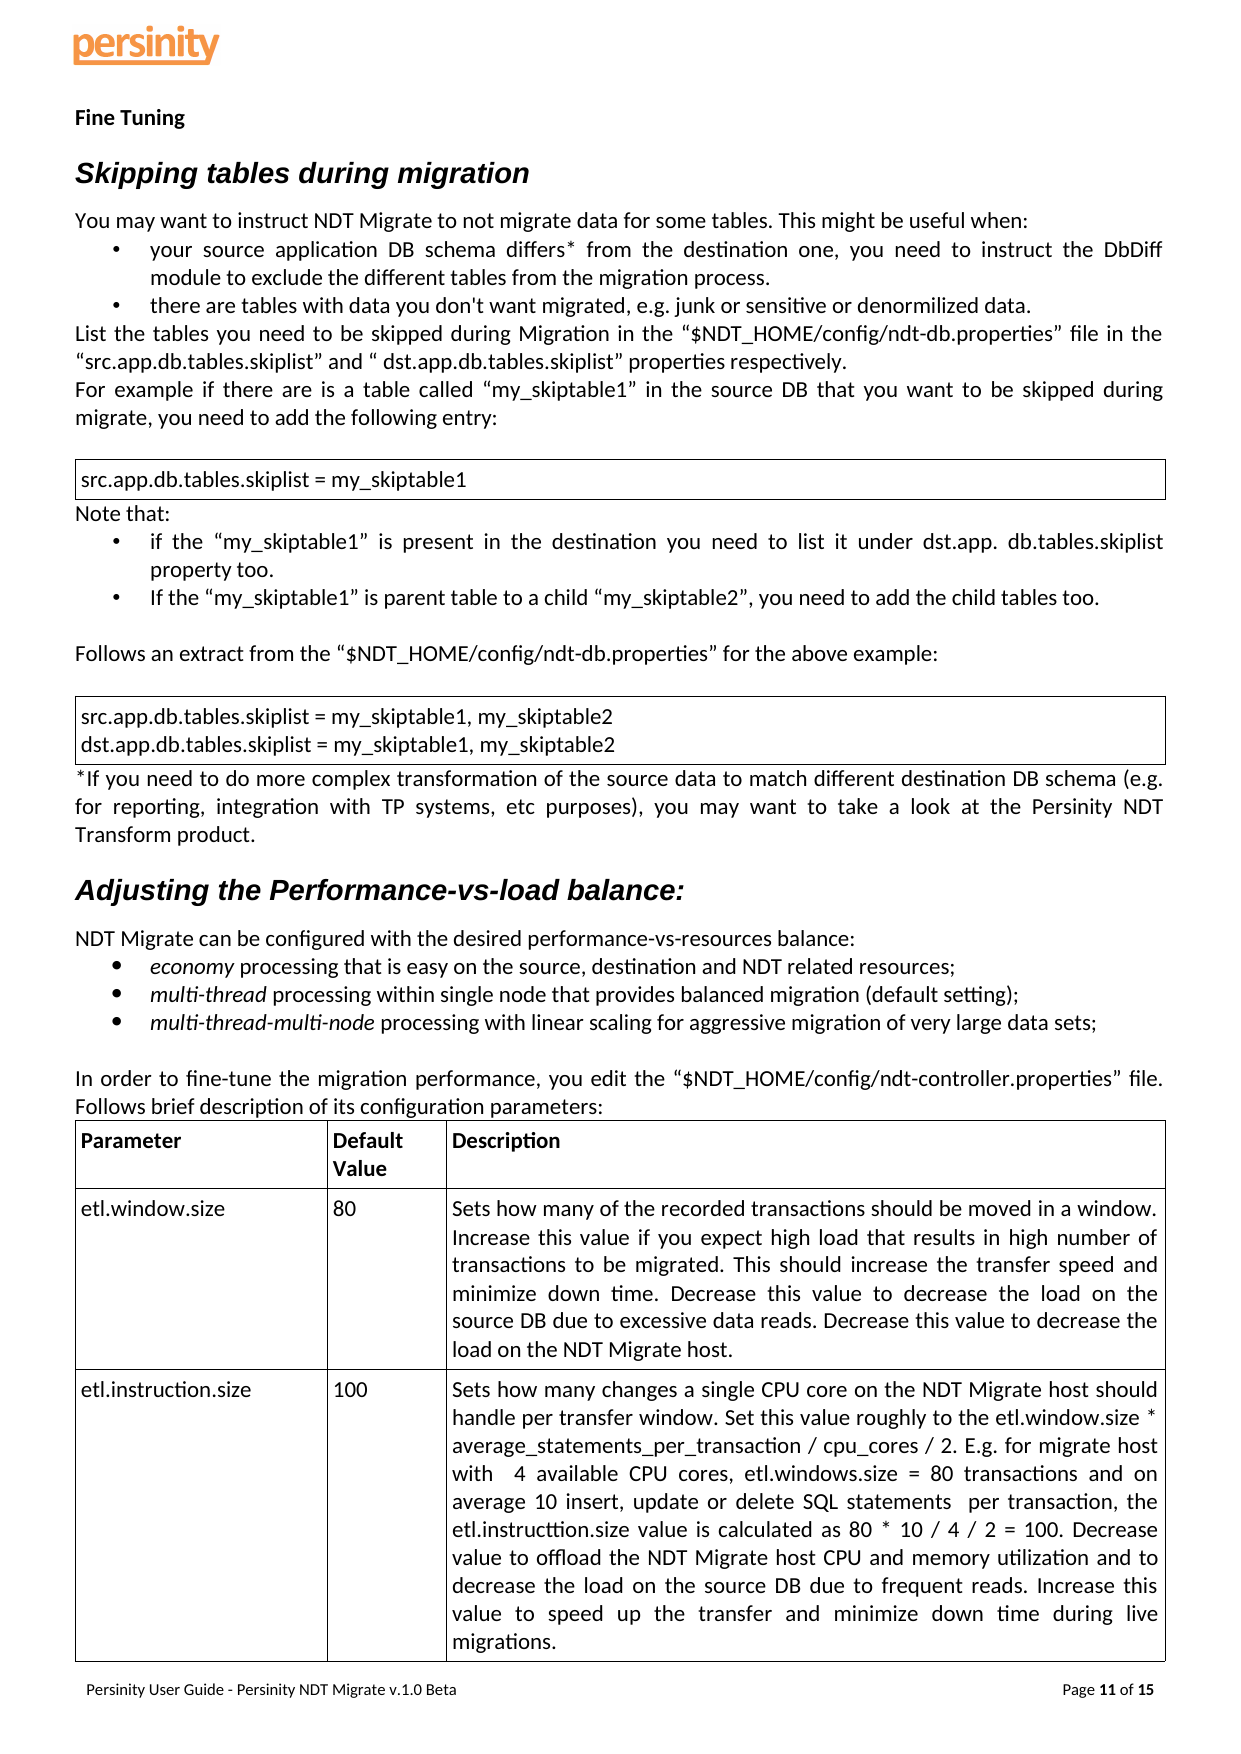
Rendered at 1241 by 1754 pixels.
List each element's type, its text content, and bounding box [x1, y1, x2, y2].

subtitle Adjusting the Performance-vs-load balance: [75, 873, 1165, 907]
text Follows an extract from the “$NDT_HOME/config/ndt-db.properties” for the above example: [75, 639, 1165, 667]
table_header src.app.db.tables.skiplist = my_skiptable1, my_skiptable2 dst.app.db.tables.skiplist = my_skiptable1, my_skiptable2 [76, 697, 1165, 763]
text List the tables you need to be skipped during Migration in the “$NDT_HOME/config/ndt-db.properties” file in the “src.app.db.tables.skiplist” and “ dst.app.db.tables.skiplist” properties respectively. [75, 319, 1165, 375]
text You may want to instruct NDT Migrate to not migrate data for some tables. This might be useful when: [75, 207, 1165, 235]
list economy processing that is easy on the source, destination and NDT related resources; [112, 952, 1165, 980]
text For example if there are is a table called “my_skiptable1” in the source DB that you want to be skipped during migrate, you need to add the following entry: [75, 375, 1165, 431]
list there are tables with data you don't want migrated, e.g. junk or sensitive or denormilized data. [112, 291, 1165, 319]
table_header src.app.db.tables.skiplist = my_skiptable1 [76, 460, 1165, 499]
list multi-thread-multi-node processing with linear scaling for aggressive migration of very large data sets; [112, 1008, 1165, 1036]
text NDT Migrate can be configured with the desired performance-vs-resources balance: [75, 924, 1165, 952]
table_cell Sets how many of the recorded transactions should be moved in a window. Increase this value if you expect high load that results in high number of transactions to be migrated. This should increase the transfer speed and minimize down time. Decrease this value to decrease the load on the source DB due to excessive data reads. Decrease this value to decrease the load on the NDT Migrate host. [447, 1189, 1165, 1368]
text Note that: [75, 500, 1165, 527]
table_cell 80 [328, 1189, 446, 1368]
table_cell 100 [328, 1370, 446, 1661]
table_cell etl.instruction.size [76, 1370, 327, 1661]
text In order to fine-tune the migration performance, you edit the “$NDT_HOME/config/ndt-controller.properties” file. Follows brief description of its configuration parameters: [75, 1064, 1165, 1120]
list if the “my_skiptable1” is present in the destination you need to list it under dst.app. db.tables.skiplist property too. [112, 527, 1165, 583]
table_header Description [447, 1121, 1165, 1188]
table_header Default Value [328, 1121, 446, 1188]
text *If you need to do more complex transformation of the source data to match different destination DB schema (e.g. for reporting, integration with TP systems, etc purposes), you may want to take a look at the Persinity NDT Transform product. [75, 765, 1165, 848]
table_cell etl.window.size [76, 1189, 327, 1368]
list your source application DB schema differs* from the destination one, you need to instruct the DbDiff module to exclude the different tables from the migration process. [112, 235, 1165, 291]
list multi-thread processing within single node that provides balanced migration (default setting); [112, 980, 1165, 1008]
table_cell Sets how many changes a single CPU core on the NDT Migrate host should handle per transfer window. Set this value roughly to the etl.window.size * average_statements_per_transaction / cpu_cores / 2. E.g. for migrate host with 4 available CPU cores, etl.windows.size = 80 transactions and on average 10 insert, update or delete SQL statements per transaction, the etl.instructtion.size value is calculated as 80 * 10 / 4 / 2 = 100. Decrease value to offload the NDT Migrate host CPU and memory utilization and to decrease the load on the source DB due to frequent reads. Increase this value to speed up the transfer and minimize down time during live migrations. [447, 1370, 1165, 1661]
picture [72, 24, 221, 66]
table_header Parameter [76, 1121, 327, 1188]
list If the “my_skiptable1” is parent table to a child “my_skiptable2”, you need to add the child tables too. [112, 583, 1165, 611]
subtitle Skipping tables during migration [75, 156, 1165, 189]
subtitle Fine Tuning [75, 103, 1165, 131]
